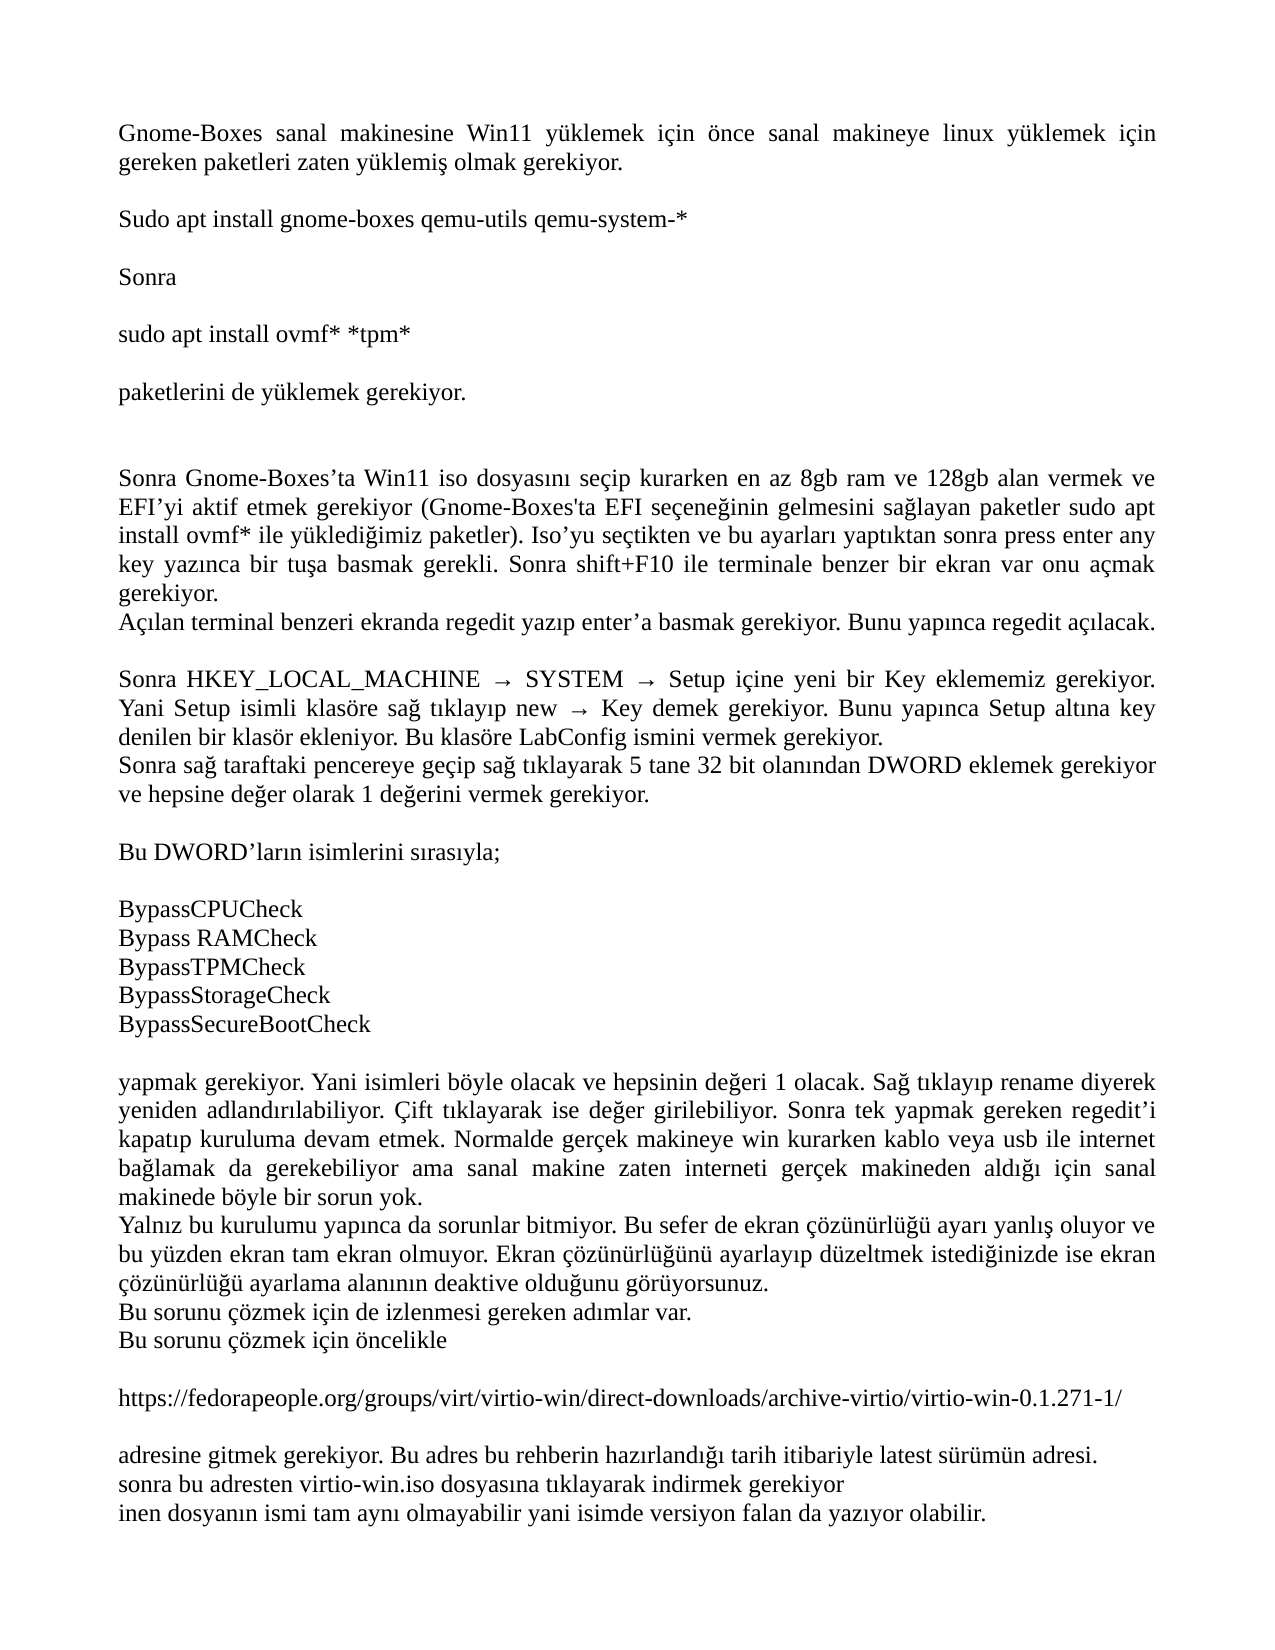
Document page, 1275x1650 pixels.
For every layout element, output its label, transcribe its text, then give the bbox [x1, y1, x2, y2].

text Sonra Gnome-Boxes’ta Win11 iso dosyasını seçip kurarken en az 8gb ram ve 128gb alan vermek ve EFI’yi aktif etmek gerekiyor (Gnome-Boxes'ta EFI seçeneğinin gelmesini sağlayan paketler sudo apt install ovmf* ile yüklediğimiz paketler). Iso’yu seçtikten ve bu ayarları yaptıktan sonra press enter any key yazınca bir tuşa basmak gerekli. Sonra shift+F10 ile terminale benzer bir ekran var onu açmak gerekiyor. [118, 463, 1157, 607]
text Bu DWORD’ların isimlerini sırasıyla; [118, 837, 1157, 866]
text sudo apt install ovmf* *tpm* [118, 319, 1157, 348]
text Sonra [118, 262, 1157, 291]
text Bypass RAMCheck [118, 923, 1157, 952]
text BypassSecureBootCheck [118, 1009, 1157, 1038]
text Gnome-Boxes sanal makinesine Win11 yüklemek için önce sanal makineye linux yüklemek için gereken paketleri zaten yüklemiş olmak gerekiyor. [118, 118, 1157, 176]
text BypassStorageCheck [118, 981, 1157, 1009]
text Sudo apt install gnome-boxes qemu-utils qemu-system-* [118, 204, 1157, 233]
text sonra bu adresten virtio-win.iso dosyasına tıklayarak indirmek gerekiyor [118, 1469, 1157, 1498]
text BypassTPMCheck [118, 952, 1157, 981]
text Sonra HKEY_LOCAL_MACHINE → SYSTEM → Setup içine yeni bir Key eklememiz gerekiyor. Yani Setup isimli klasöre sağ tıklayıp new → Key demek gerekiyor. Bunu yapınca Setup altına key denilen bir klasör ekleniyor. Bu klasöre LabConfig ismini vermek gerekiyor. [118, 664, 1157, 751]
text BypassCPUCheck [118, 894, 1157, 923]
text adresine gitmek gerekiyor. Bu adres bu rehberin hazırlandığı tarih itibariyle latest sürümün adresi. [118, 1441, 1157, 1469]
text Yalnız bu kurulumu yapınca da sorunlar bitmiyor. Bu sefer de ekran çözünürlüğü ayarı yanlış oluyor ve bu yüzden ekran tam ekran olmuyor. Ekran çözünürlüğünü ayarlayıp düzeltmek istediğinizde ise ekran çözünürlüğü ayarlama alanının deaktive olduğunu görüyorsunuz. [118, 1211, 1157, 1297]
text inen dosyanın ismi tam aynı olmayabilir yani isimde versiyon falan da yazıyor olabilir. [118, 1498, 1157, 1527]
text Açılan terminal benzeri ekranda regedit yazıp enter’a basmak gerekiyor. Bunu yapınca regedit açılacak. [118, 607, 1157, 636]
text Bu sorunu çözmek için öncelikle [118, 1326, 1157, 1354]
text paketlerini de yüklemek gerekiyor. [118, 377, 1157, 406]
text yapmak gerekiyor. Yani isimleri böyle olacak ve hepsinin değeri 1 olacak. Sağ tıklayıp rename diyerek yeniden adlandırılabiliyor. Çift tıklayarak ise değer girilebiliyor. Sonra tek yapmak gereken regedit’i kapatıp kuruluma devam etmek. Normalde gerçek makineye win kurarken kablo veya usb ile internet bağlamak da gerekebiliyor ama sanal makine zaten interneti gerçek makineden aldığı için sanal makinede böyle bir sorun yok. [118, 1067, 1157, 1211]
text Bu sorunu çözmek için de izlenmesi gereken adımlar var. [118, 1297, 1157, 1326]
text Sonra sağ taraftaki pencereye geçip sağ tıklayarak 5 tane 32 bit olanından DWORD eklemek gerekiyor ve hepsine değer olarak 1 değerini vermek gerekiyor. [118, 751, 1157, 808]
text https://fedorapeople.org/groups/virt/virtio-win/direct-downloads/archive-virtio/virtio-win-0.1.271-1/ [118, 1383, 1157, 1412]
